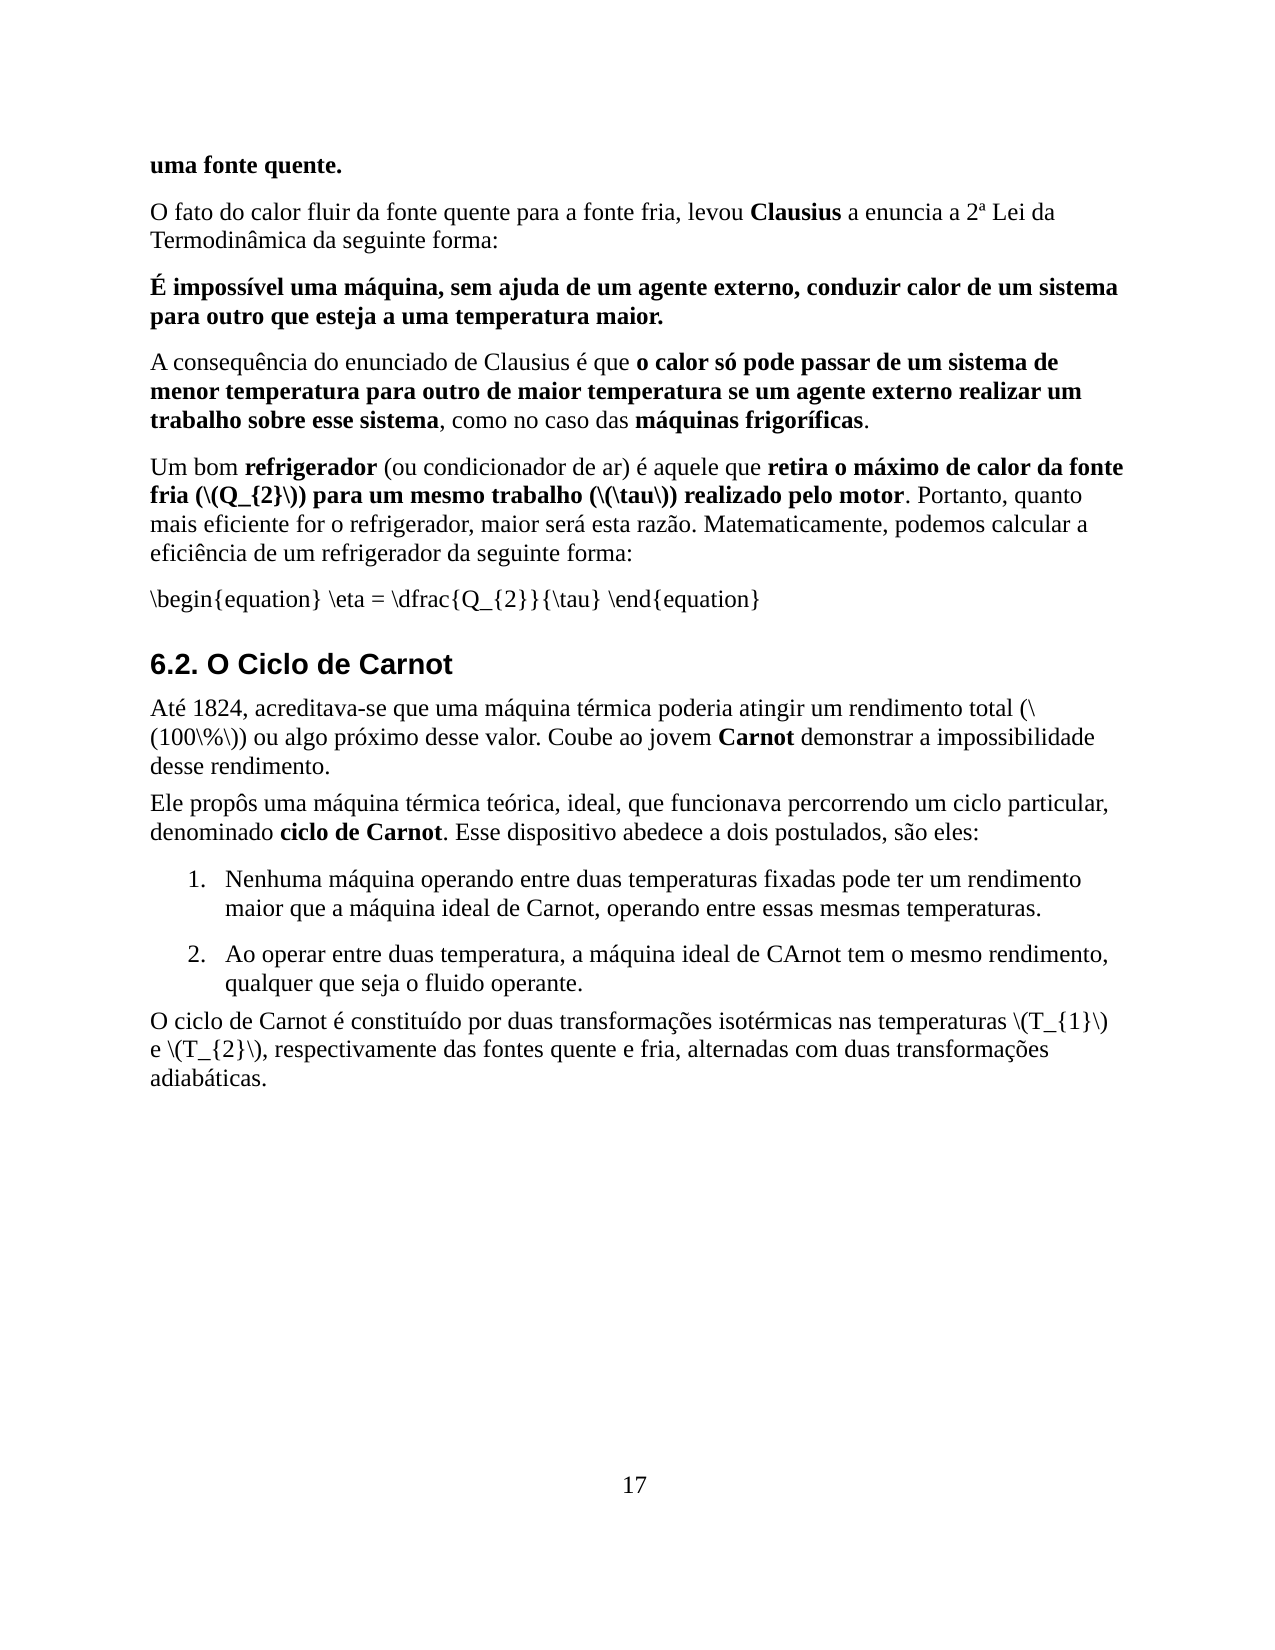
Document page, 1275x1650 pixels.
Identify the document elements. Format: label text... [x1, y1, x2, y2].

text Até 1824, acreditava-se que uma máquina térmica poderia atingir um rendimento total (\(100\%\)) ou algo próximo desse valor. Coube ao jovem Carnot demonstrar a impossibilidade desse rendimento. [150, 693, 1125, 779]
text É impossível uma máquina, sem ajuda de um agente externo, conduzir calor de um sistema para outro que esteja a uma temperatura maior. [150, 272, 1125, 329]
text Um bom refrigerador (ou condicionador de ar) é aquele que retira o máximo de calor da fonte fria (\(Q_{2}\)) para um mesmo trabalho (\(\tau\)) realizado pelo motor. Portanto, quanto mais eficiente for o refrigerador, maior será esta razão. Matematicamente, podemos calcular a eficiência de um refrigerador da seguinte forma: [150, 452, 1125, 567]
text Ele propôs uma máquina térmica teórica, ideal, que funcionava percorrendo um ciclo particular, denominado ciclo de Carnot. Esse dispositivo abedece a dois postulados, são eles: [150, 788, 1125, 846]
text \begin{equation} \eta = \dfrac{Q_{2}}{\tau} \end{equation} [150, 584, 1125, 613]
text O ciclo de Carnot é constituído por duas transformações isotérmicas nas temperaturas \(T_{1}\) e \(T_{2}\), respectivamente das fontes quente e fria, alternadas com duas transformações adiabáticas. [150, 1006, 1125, 1092]
list Ao operar entre duas temperatura, a máquina ideal de CArnot tem o mesmo rendimento, qualquer que seja o fluido operante. [187, 939, 1125, 997]
list Nenhuma máquina operando entre duas temperaturas fixadas pode ter um rendimento maior que a máquina ideal de Carnot, operando entre essas mesmas temperaturas. [187, 864, 1125, 921]
text A consequência do enunciado de Clausius é que o calor só pode passar de um sistema de menor temperatura para outro de maior temperatura se um agente externo realizar um trabalho sobre esse sistema, como no caso das máquinas frigoríficas. [150, 347, 1125, 434]
text O fato do calor fluir da fonte quente para a fonte fria, levou Clausius a enuncia a 2ª Lei da Termodinâmica da seguinte forma: [150, 197, 1125, 254]
subtitle 6.2. O Ciclo de Carnot [150, 647, 1125, 681]
text uma fonte quente. [150, 150, 1125, 179]
